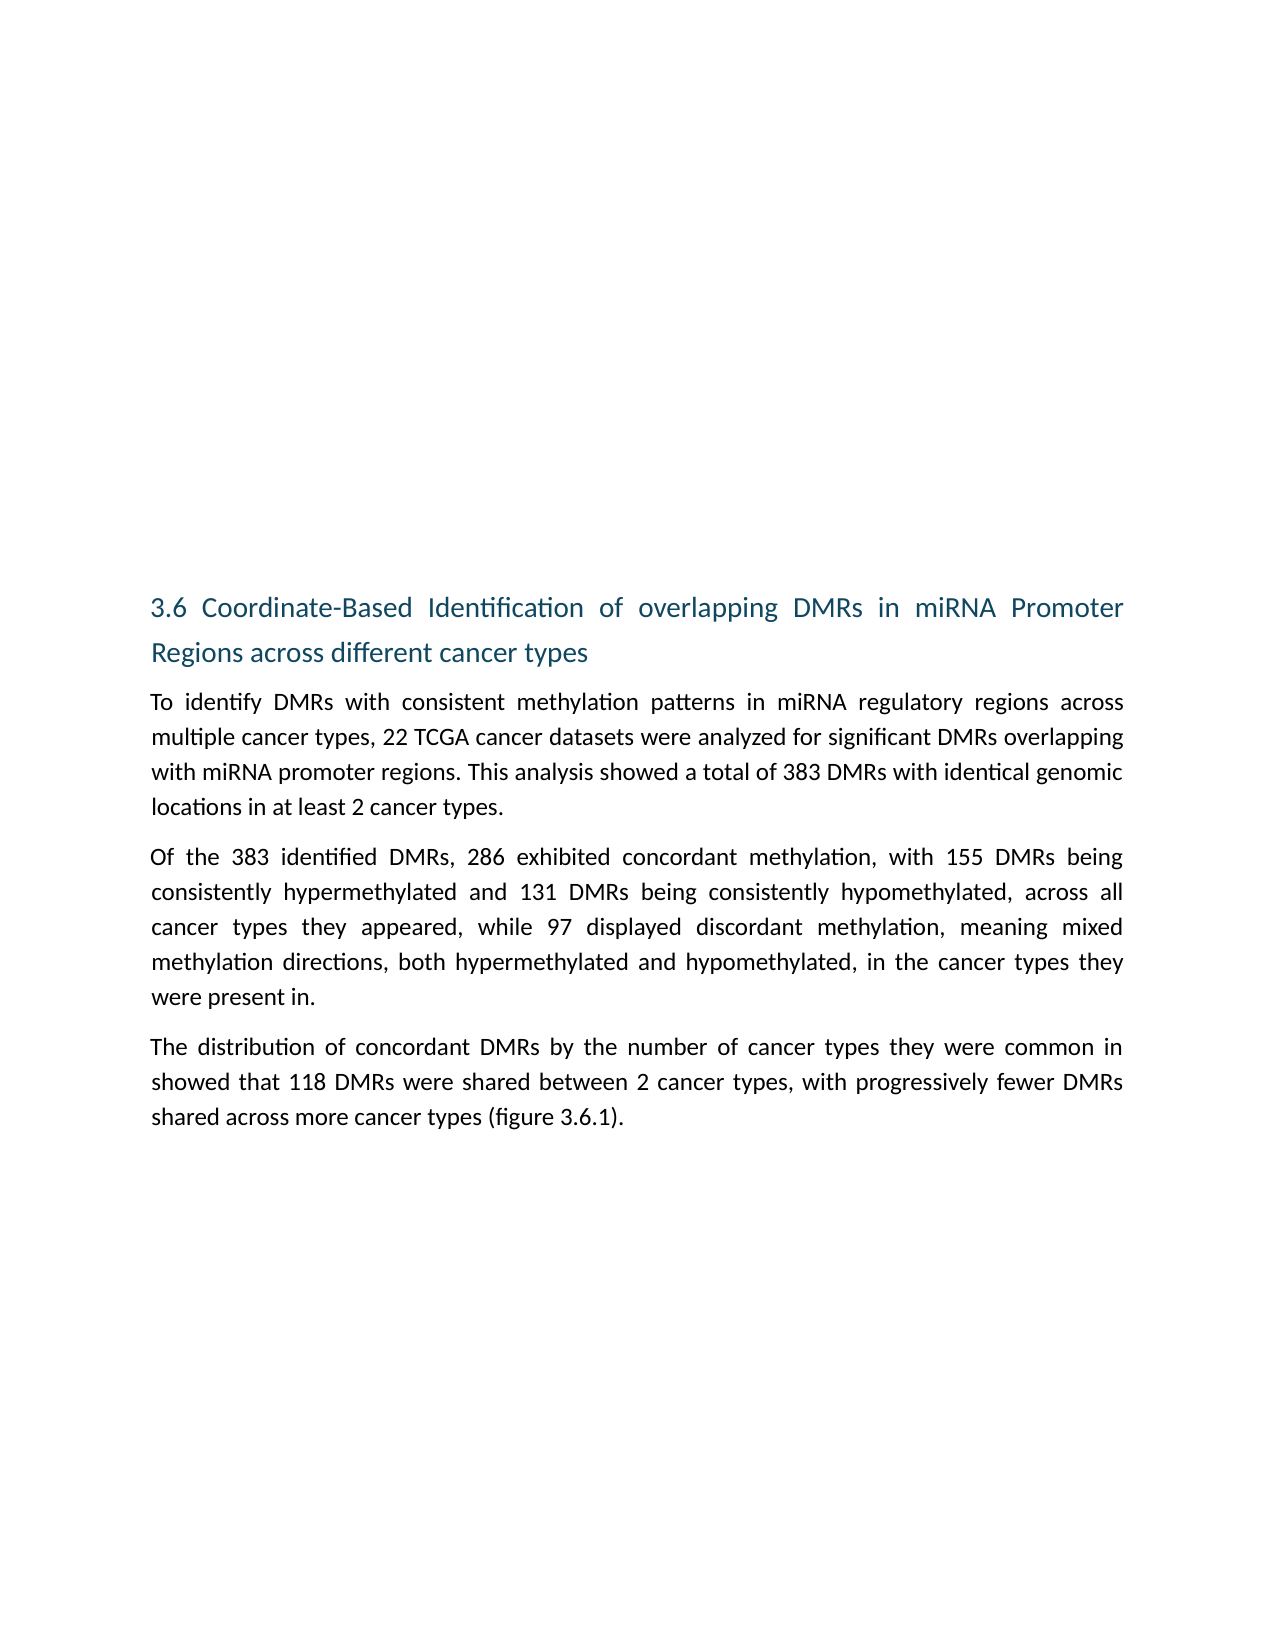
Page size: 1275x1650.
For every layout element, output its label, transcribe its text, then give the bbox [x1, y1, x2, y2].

subtitle 3.6 Coordinate-Based Identification of overlapping DMRs in miRNA Promoter Regions across different cancer types [150, 589, 1125, 669]
text Of the 383 identified DMRs, 286 exhibited concordant methylation, with 155 DMRs being consistently hypermethylated and 131 DMRs being consistently hypomethylated, across all cancer types they appeared, while 97 displayed discordant methylation, meaning mixed methylation directions, both hypermethylated and hypomethylated, in the cancer types they were present in. [150, 841, 1125, 1012]
text The distribution of concordant DMRs by the number of cancer types they were common in showed that 118 DMRs were shared between 2 cancer types, with progressively fewer DMRs shared across more cancer types (figure 3.6.1). [150, 1031, 1125, 1131]
text To identify DMRs with consistent methylation patterns in miRNA regulatory regions across multiple cancer types, 22 TCGA cancer datasets were analyzed for significant DMRs overlapping with miRNA promoter regions. This analysis showed a total of 383 DMRs with identical genomic locations in at least 2 cancer types. [150, 686, 1125, 822]
